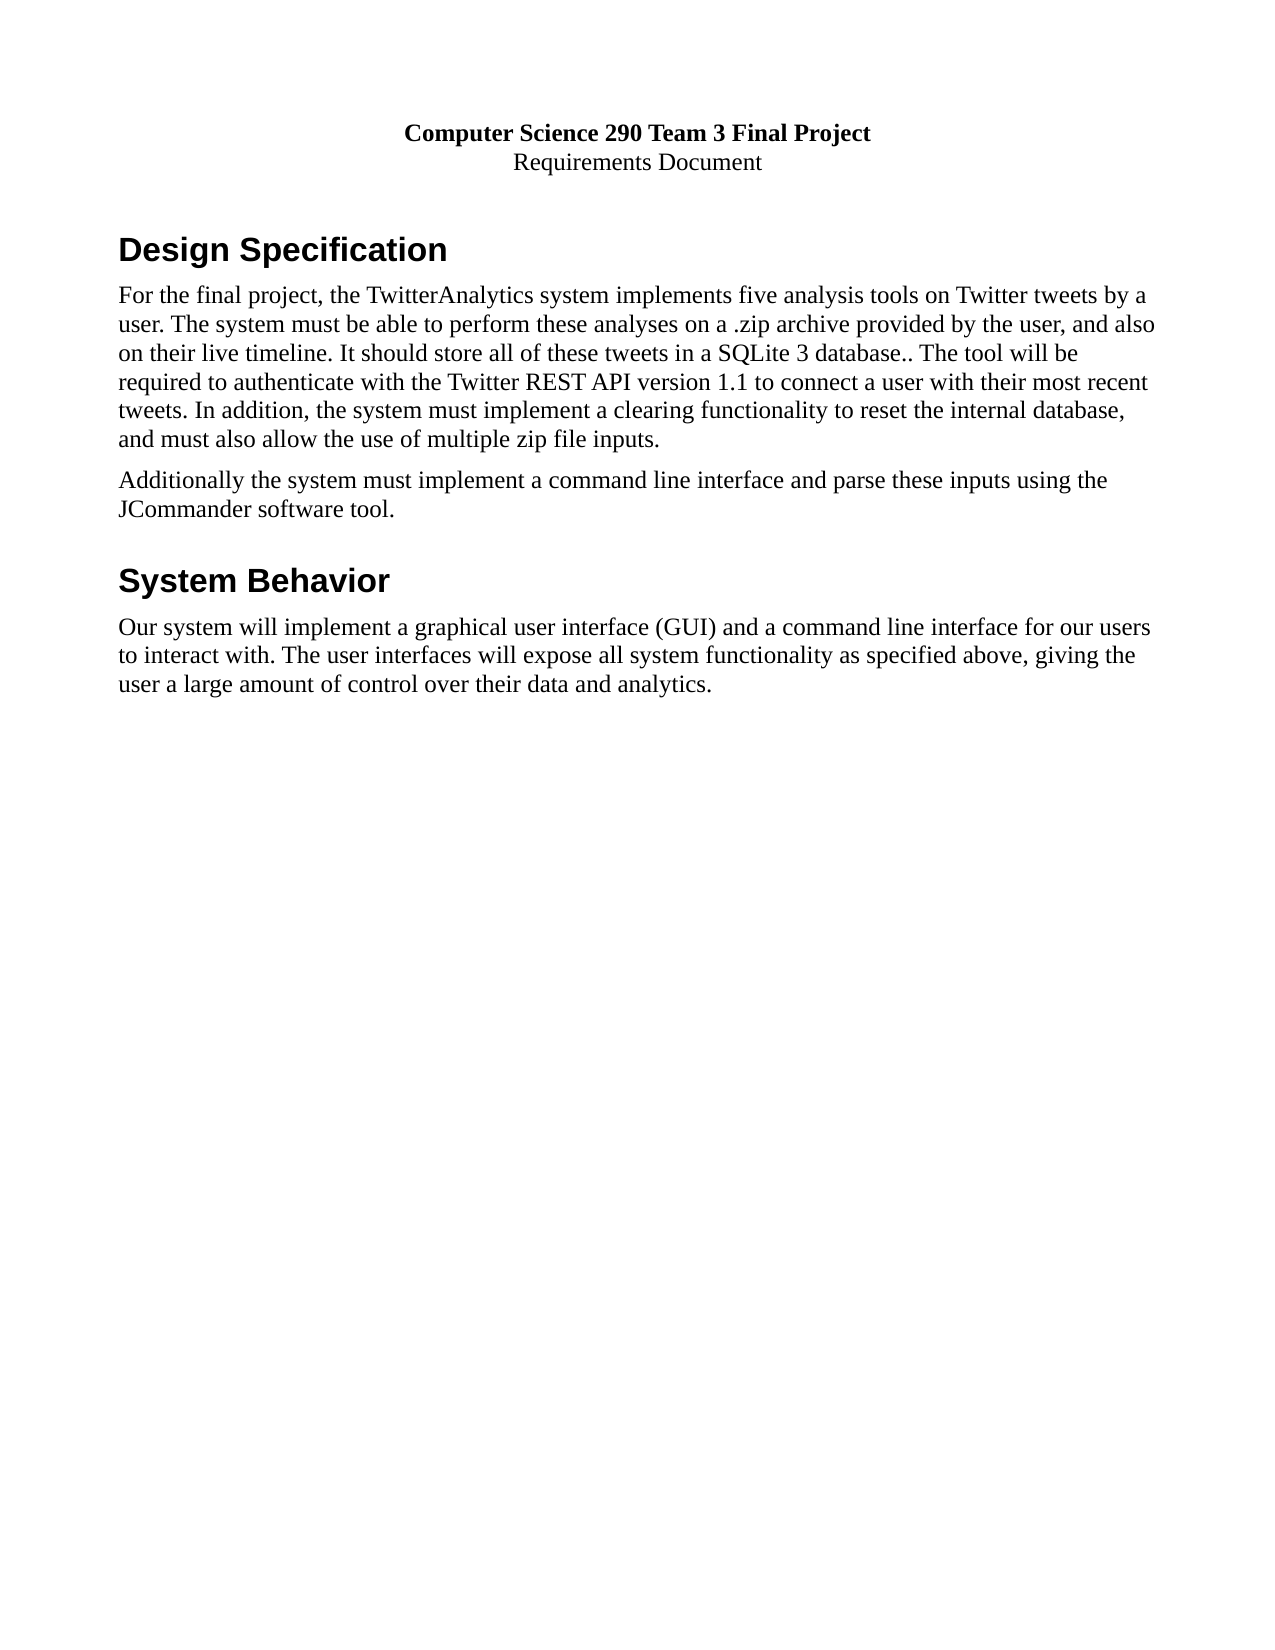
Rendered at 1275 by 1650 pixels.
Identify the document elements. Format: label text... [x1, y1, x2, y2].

subtitle System Behavior [118, 561, 1157, 599]
text Requirements Document [118, 147, 1157, 176]
text For the final project, the TwitterAnalytics system implements five analysis tools on Twitter tweets by a user. The system must be able to perform these analyses on a .zip archive provided by the user, and also on their live timeline. It should store all of these tweets in a SQLite 3 database.. The tool will be required to authenticate with the Twitter REST API version 1.1 to connect a user with their most recent tweets. In addition, the system must implement a clearing functionality to reset the internal database, and must also allow the use of multiple zip file inputs. [118, 281, 1157, 453]
text Computer Science 290 Team 3 Final Project [118, 118, 1157, 147]
subtitle Design Specification [118, 229, 1157, 268]
text Additionally the system must implement a command line interface and parse these inputs using the JCommander software tool. [118, 466, 1157, 523]
text Our system will implement a graphical user interface (GUI) and a command line interface for our users to interact with. The user interfaces will expose all system functionality as specified above, giving the user a large amount of control over their data and analytics. [118, 612, 1157, 698]
